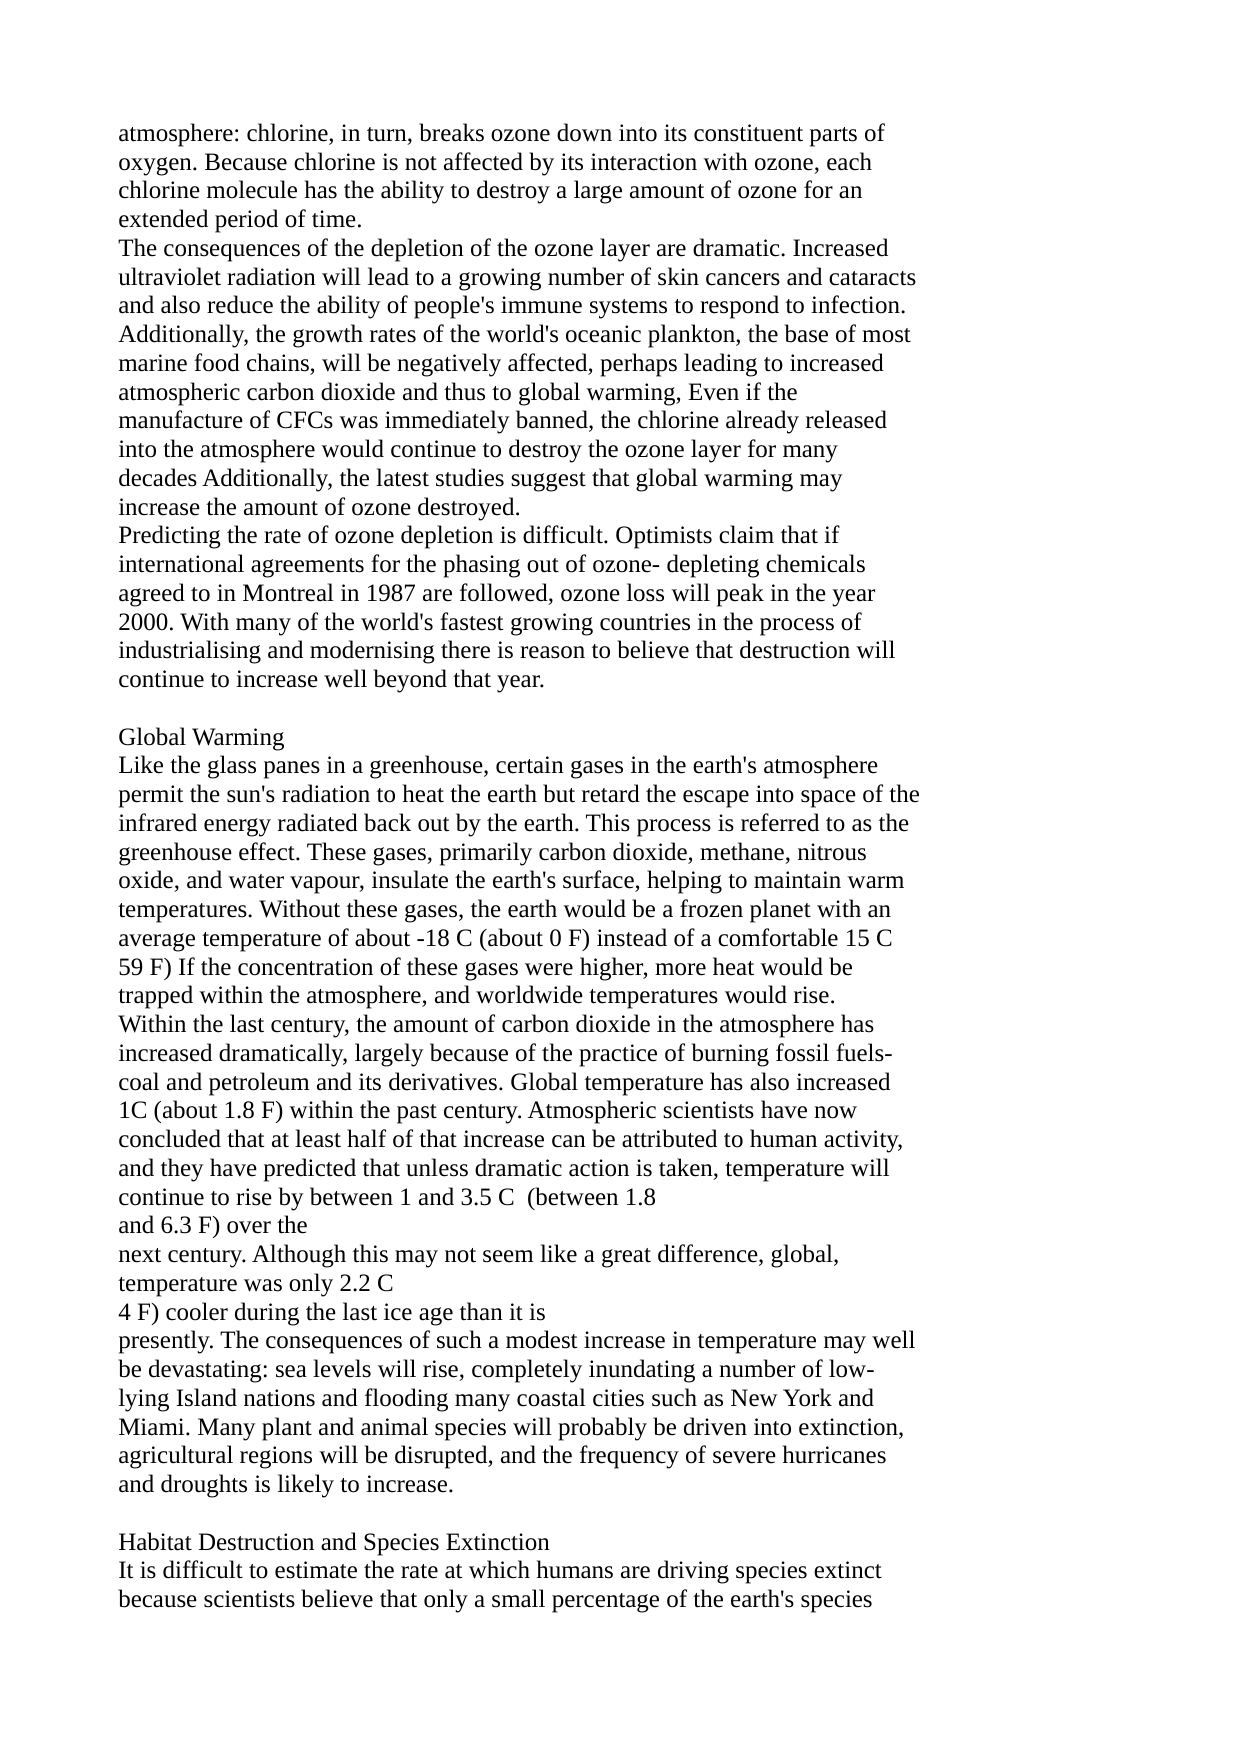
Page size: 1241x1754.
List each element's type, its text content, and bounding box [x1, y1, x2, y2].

text next century. Although this may not seem like a great difference, global, [118, 1239, 1122, 1268]
text 1C (about 1.8 F) within the past century. Atmospheric scientists have now [118, 1096, 1122, 1124]
text infrared energy radiated back out by the earth. This process is referred to as the [118, 808, 1122, 837]
text atmospheric carbon dioxide and thus to global warming, Even if the [118, 377, 1122, 406]
text Additionally, the growth rates of the world's oceanic plankton, the base of most [118, 319, 1122, 348]
text greenhouse effect. These gases, primarily carbon dioxide, methane, nitrous [118, 837, 1122, 866]
text trapped within the atmosphere, and worldwide temperatures would rise. [118, 981, 1122, 1009]
text oxide, and water vapour, insulate the earth's surface, helping to maintain warm [118, 866, 1122, 894]
text Habitat Destruction and Species Extinction [118, 1527, 1122, 1556]
text coal and petroleum and its derivatives. Global temperature has also increased [118, 1067, 1122, 1096]
text average temperature of about -18 C (about 0 F) instead of a comfortable 15 C [118, 923, 1122, 952]
text decades Additionally, the latest studies suggest that global warming may [118, 463, 1122, 492]
text temperatures. Without these gases, the earth would be a frozen planet with an [118, 894, 1122, 923]
text extended period of time. [118, 204, 1122, 233]
text increased dramatically, largely because of the practice of burning fossil fuels- [118, 1038, 1122, 1067]
text marine food chains, will be negatively affected, perhaps leading to increased [118, 348, 1122, 377]
text It is difficult to estimate the rate at which humans are driving species extinct [118, 1556, 1122, 1584]
text 2000. With many of the world's fastest growing countries in the process of [118, 607, 1122, 636]
text Miami. Many plant and animal species will probably be driven into extinction, [118, 1412, 1122, 1441]
text permit the sun's radiation to heat the earth but retard the escape into space of the [118, 779, 1122, 808]
text lying Island nations and flooding many coastal cities such as New York and [118, 1383, 1122, 1412]
text because scientists believe that only a small percentage of the earth's species [118, 1584, 1122, 1613]
text ultraviolet radiation will lead to a growing number of skin cancers and cataracts [118, 262, 1122, 291]
text atmosphere: chlorine, in turn, breaks ozone down into its constituent parts of [118, 118, 1122, 147]
text Global Warming [118, 722, 1122, 751]
text Predicting the rate of ozone depletion is difficult. Optimists claim that if [118, 521, 1122, 549]
text oxygen. Because chlorine is not affected by its interaction with ozone, each [118, 147, 1122, 176]
text concluded that at least half of that increase can be attributed to human activity, [118, 1124, 1122, 1153]
text and also reduce the ability of people's immune systems to respond to infection. [118, 291, 1122, 319]
text chlorine molecule has the ability to destroy a large amount of ozone for an [118, 176, 1122, 204]
text Within the last century, the amount of carbon dioxide in the atmosphere has [118, 1009, 1122, 1038]
text into the atmosphere would continue to destroy the ozone layer for many [118, 434, 1122, 463]
text continue to increase well beyond that year. [118, 664, 1122, 693]
text The consequences of the depletion of the ozone layer are dramatic. Increased [118, 233, 1122, 262]
text temperature was only 2.2 C [118, 1268, 1122, 1297]
text and they have predicted that unless dramatic action is taken, temperature will [118, 1153, 1122, 1182]
text be devastating: sea levels will rise, completely inundating a number of low- [118, 1354, 1122, 1383]
text Like the glass panes in a greenhouse, certain gases in the earth's atmosphere [118, 751, 1122, 779]
text manufacture of CFCs was immediately banned, the chlorine already released [118, 406, 1122, 434]
text agricultural regions will be disrupted, and the frequency of severe hurricanes [118, 1441, 1122, 1469]
text agreed to in Montreal in 1987 are followed, ozone loss will peak in the year [118, 578, 1122, 607]
text presently. The consequences of such a modest increase in temperature may well [118, 1326, 1122, 1354]
text 59 F) If the concentration of these gases were higher, more heat would be [118, 952, 1122, 981]
text international agreements for the phasing out of ozone- depleting chemicals [118, 549, 1122, 578]
text and droughts is likely to increase. [118, 1469, 1122, 1498]
text and 6.3 F) over the [118, 1211, 1122, 1239]
text industrialising and modernising there is reason to believe that destruction will [118, 636, 1122, 664]
text increase the amount of ozone destroyed. [118, 492, 1122, 521]
text continue to rise by between 1 and 3.5 C (between 1.8 [118, 1182, 1122, 1211]
text 4 F) cooler during the last ice age than it is [118, 1297, 1122, 1326]
